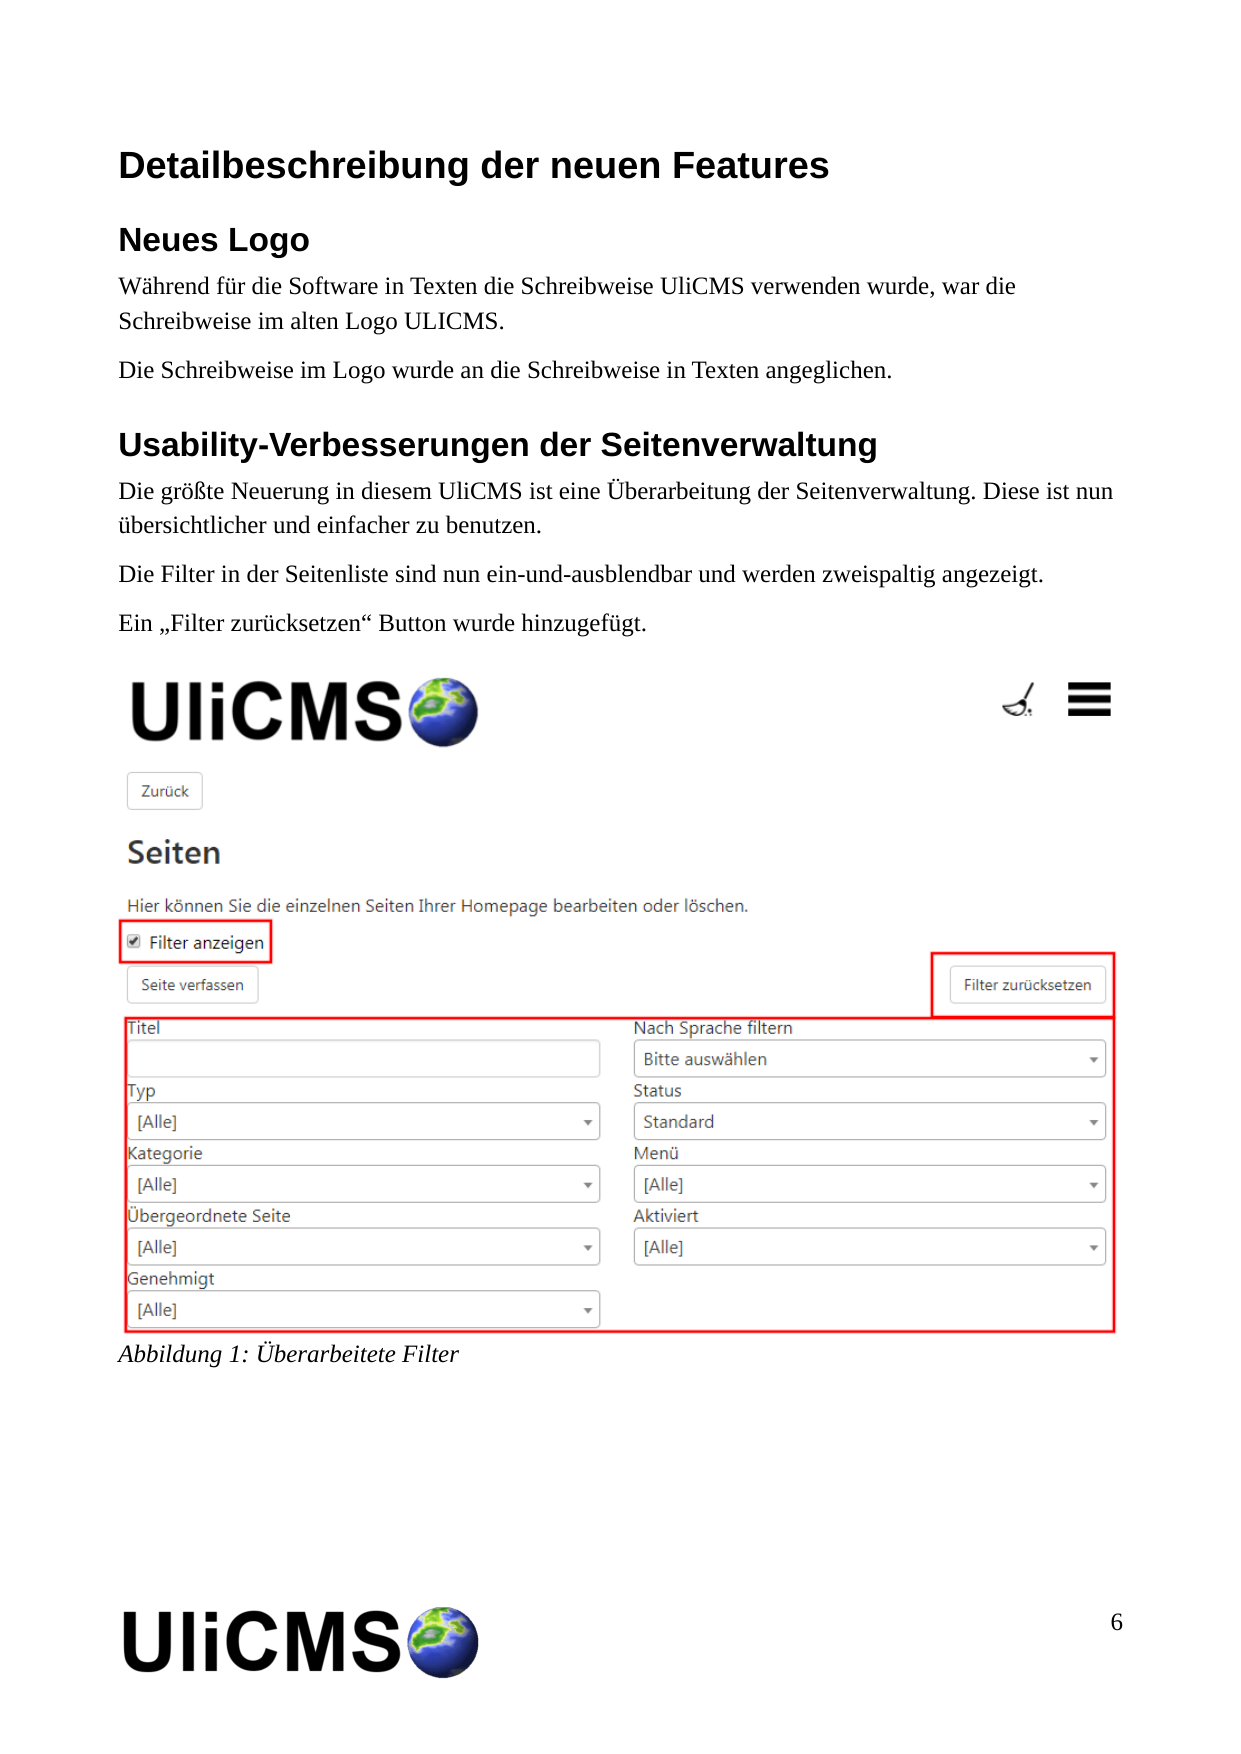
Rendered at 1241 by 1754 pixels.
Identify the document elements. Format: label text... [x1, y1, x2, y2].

text Ein „Filter zurücksetzen“ Button wurde hinzugefügt. [118, 608, 1123, 637]
text Die Schreibweise im Logo wurde an die Schreibweise in Texten angeglichen. [118, 355, 1123, 383]
subtitle Neues Logo [118, 220, 1123, 259]
subtitle Detailbeschreibung der neuen Features [118, 143, 1123, 187]
text Die größte Neuerung in diesem UliCMS ist eine Überarbeitung der Seitenverwaltung. Diese ist nun übersichtlicher und einfacher zu benutzen. [118, 476, 1123, 539]
picture [118, 670, 1123, 1335]
text Abbildung 1: Überarbeitete Filter [118, 1335, 1123, 1368]
picture [118, 1607, 479, 1681]
text Die Filter in der Seitenliste sind nun ein-und-ausblendbar und werden zweispaltig angezeigt. [118, 559, 1123, 588]
text Während für die Software in Texten die Schreibweise UliCMS verwenden wurde, war die Schreibweise im alten Logo ULICMS. [118, 271, 1123, 334]
subtitle Usability-Verbesserungen der Seitenverwaltung [118, 425, 1123, 463]
